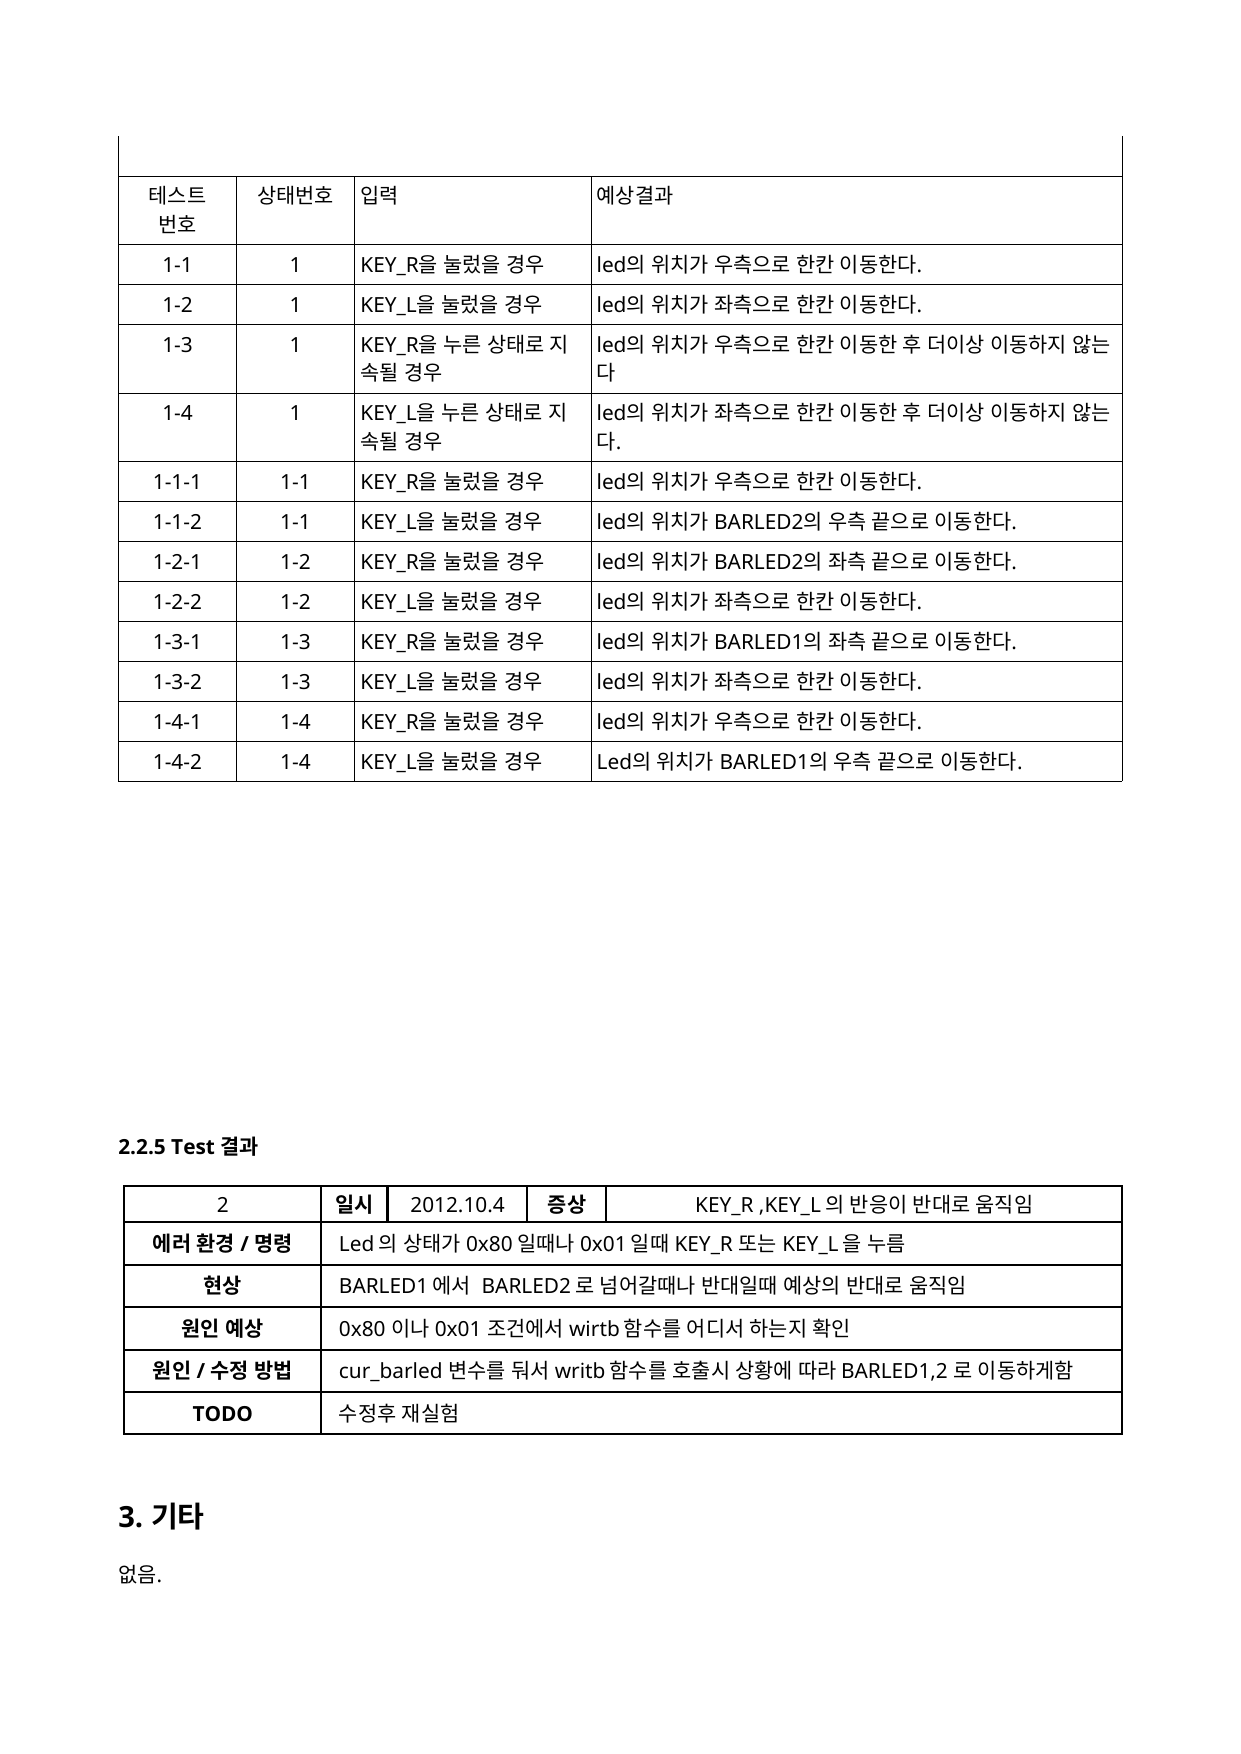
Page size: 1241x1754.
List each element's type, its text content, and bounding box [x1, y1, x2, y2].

table_cell led의 위치가 좌측으로 한칸 이동한다. [592, 582, 1122, 621]
table_cell KEY_R을 눌렀을 경우 [355, 245, 591, 284]
table_cell led의 위치가 우측으로 한칸 이동한다. [592, 702, 1122, 741]
table_cell KEY_L을 눌렀을 경우 [355, 742, 591, 781]
table_cell 1-4 [237, 742, 354, 781]
table_cell KEY_R을 누른 상태로 지속될 경우 [355, 325, 591, 393]
text 3. 기타 [118, 1497, 1122, 1536]
table_cell 1-4 [237, 702, 354, 741]
table_header 2012.10.4 [389, 1187, 526, 1221]
table_cell 1 [237, 394, 354, 461]
table_cell Led의 상태가 0x80일때나 0x01일때 KEY_R 또는 KEY_L을 누름 [322, 1223, 1121, 1264]
table_cell 1-3 [119, 325, 236, 393]
table_header 증상 [528, 1187, 605, 1221]
table_cell Led의 위치가 BARLED1의 우측 끝으로 이동한다. [592, 742, 1122, 781]
table_cell BARLED1에서 BARLED2로 넘어갈때나 반대일때 예상의 반대로 움직임 [322, 1266, 1121, 1306]
table_cell 원인 예상 [125, 1308, 320, 1348]
table_cell 1-3 [237, 622, 354, 661]
table_header 2 [125, 1187, 320, 1221]
table_cell led의 위치가 우측으로 한칸 이동한다. [592, 245, 1122, 284]
table_cell KEY_R을 눌렀을 경우 [355, 542, 591, 581]
table_cell 상태번호 [237, 177, 354, 244]
table_cell led의 위치가 BARLED1의 좌측 끝으로 이동한다. [592, 622, 1122, 661]
table_cell cur_barled 변수를 둬서 writb함수를 호출시 상황에 따라BARLED1,2 로 이동하게함 [322, 1351, 1121, 1391]
table_cell 1-2 [237, 542, 354, 581]
table_cell 0x80 이나 0x01 조건에서 wirtb함수를 어디서 하는지 확인 [322, 1308, 1121, 1348]
table_cell led의 위치가 좌측으로 한칸 이동한다. [592, 662, 1122, 701]
table_cell KEY_L을 눌렀을 경우 [355, 502, 591, 541]
table_cell led의 위치가 BARLED2의 우측 끝으로 이동한다. [592, 502, 1122, 541]
table_cell 1-4-2 [119, 742, 236, 781]
table_cell led의 위치가 좌측으로 한칸 이동한 후 더이상 이동하지 않는다. [592, 394, 1122, 461]
table_cell KEY_R을 눌렀을 경우 [355, 702, 591, 741]
table_cell led의 위치가 좌측으로 한칸 이동한다. [592, 285, 1122, 324]
table_cell 예상결과 [592, 177, 1122, 244]
table_cell KEY_L을 눌렀을 경우 [355, 662, 591, 701]
text 없음. [118, 1560, 1122, 1588]
table_cell 1-1-1 [119, 462, 236, 501]
table_cell KEY_L을 눌렀을 경우 [355, 582, 591, 621]
table_cell 1-4 [119, 394, 236, 461]
table_cell 1-1 [237, 502, 354, 541]
table_cell KEY_L을 누른 상태로 지속될 경우 [355, 394, 591, 461]
table_cell 1-1 [119, 245, 236, 284]
table_cell 입력 [355, 177, 591, 244]
table_cell 에러 환경 / 명령 [125, 1223, 320, 1264]
table_cell 1-2 [237, 582, 354, 621]
table_cell 1 [237, 285, 354, 324]
table_cell led의 위치가 BARLED2의 좌측 끝으로 이동한다. [592, 542, 1122, 581]
table_cell KEY_L을 눌렀을 경우 [355, 285, 591, 324]
table_cell 테스트 번호 [119, 177, 236, 244]
table_cell 1 [237, 245, 354, 284]
table_cell 1-3-1 [119, 622, 236, 661]
table_cell KEY_R을 눌렀을 경우 [355, 622, 591, 661]
table_cell 1-1-2 [119, 502, 236, 541]
table_cell 현상 [125, 1266, 320, 1306]
table_cell led의 위치가 우측으로 한칸 이동한 후 더이상 이동하지 않는다 [592, 325, 1122, 393]
table_cell 1-4-1 [119, 702, 236, 741]
text 2.2.5 Test 결과 [118, 1131, 1122, 1161]
table_cell 1-3 [237, 662, 354, 701]
table_cell TODO [125, 1393, 320, 1433]
table_header KEY_R ,KEY_L의 반응이 반대로 움직임 [607, 1187, 1121, 1221]
table_cell 원인 / 수정 방법 [125, 1351, 320, 1391]
table_cell 1 [237, 325, 354, 393]
table_cell 1-2-2 [119, 582, 236, 621]
table_header 일시 [322, 1187, 386, 1221]
table_cell 1-3-2 [119, 662, 236, 701]
table_cell 1-2-1 [119, 542, 236, 581]
table_cell 수정후 재실험 [322, 1393, 1121, 1433]
table_cell led의 위치가 우측으로 한칸 이동한다. [592, 462, 1122, 501]
table_cell KEY_R을 눌렀을 경우 [355, 462, 591, 501]
table_cell 1-1 [237, 462, 354, 501]
table_cell [119, 136, 1122, 176]
table_cell 1-2 [119, 285, 236, 324]
